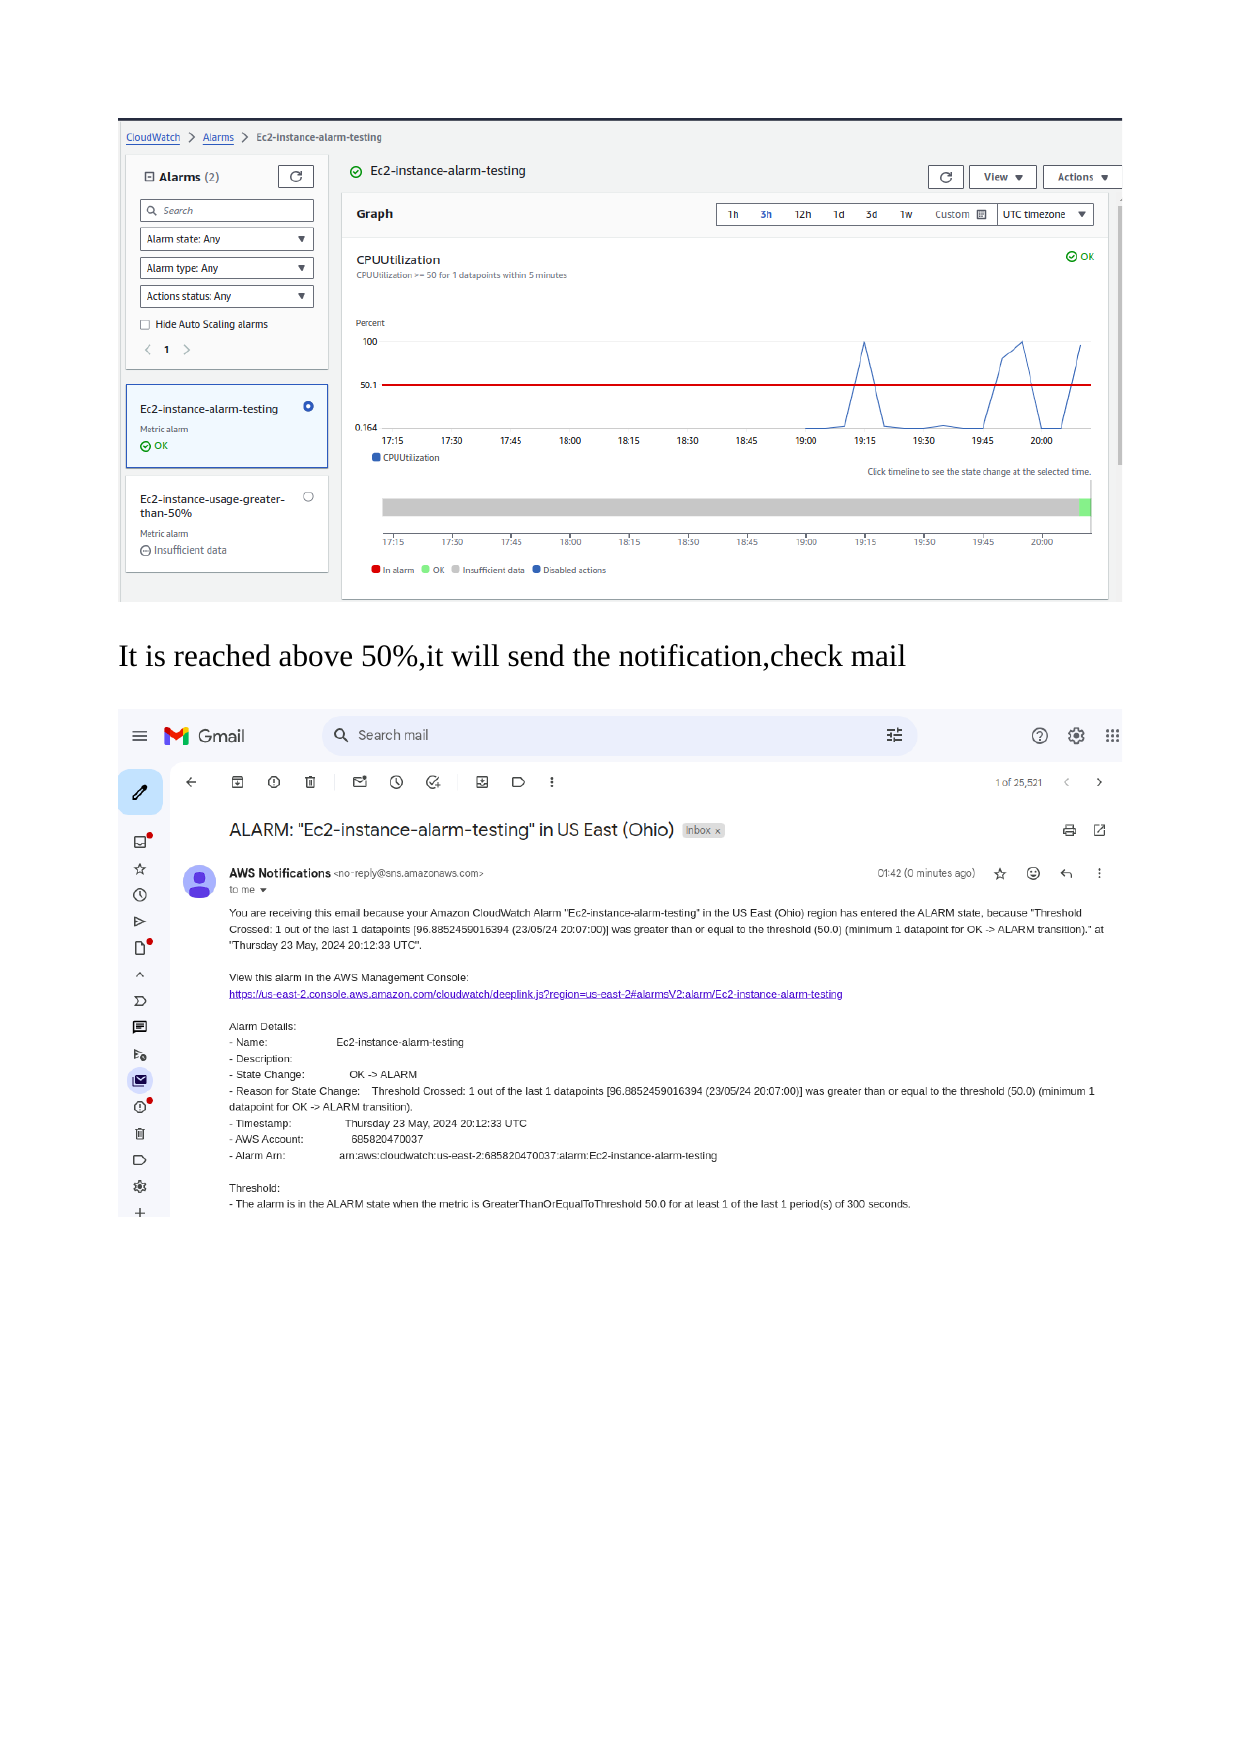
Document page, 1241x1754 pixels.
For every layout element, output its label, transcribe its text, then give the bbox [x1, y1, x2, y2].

picture [118, 118, 1123, 602]
text It is reached above 50%,it will send the notification,check mail [118, 637, 1122, 673]
picture [118, 709, 1123, 1217]
